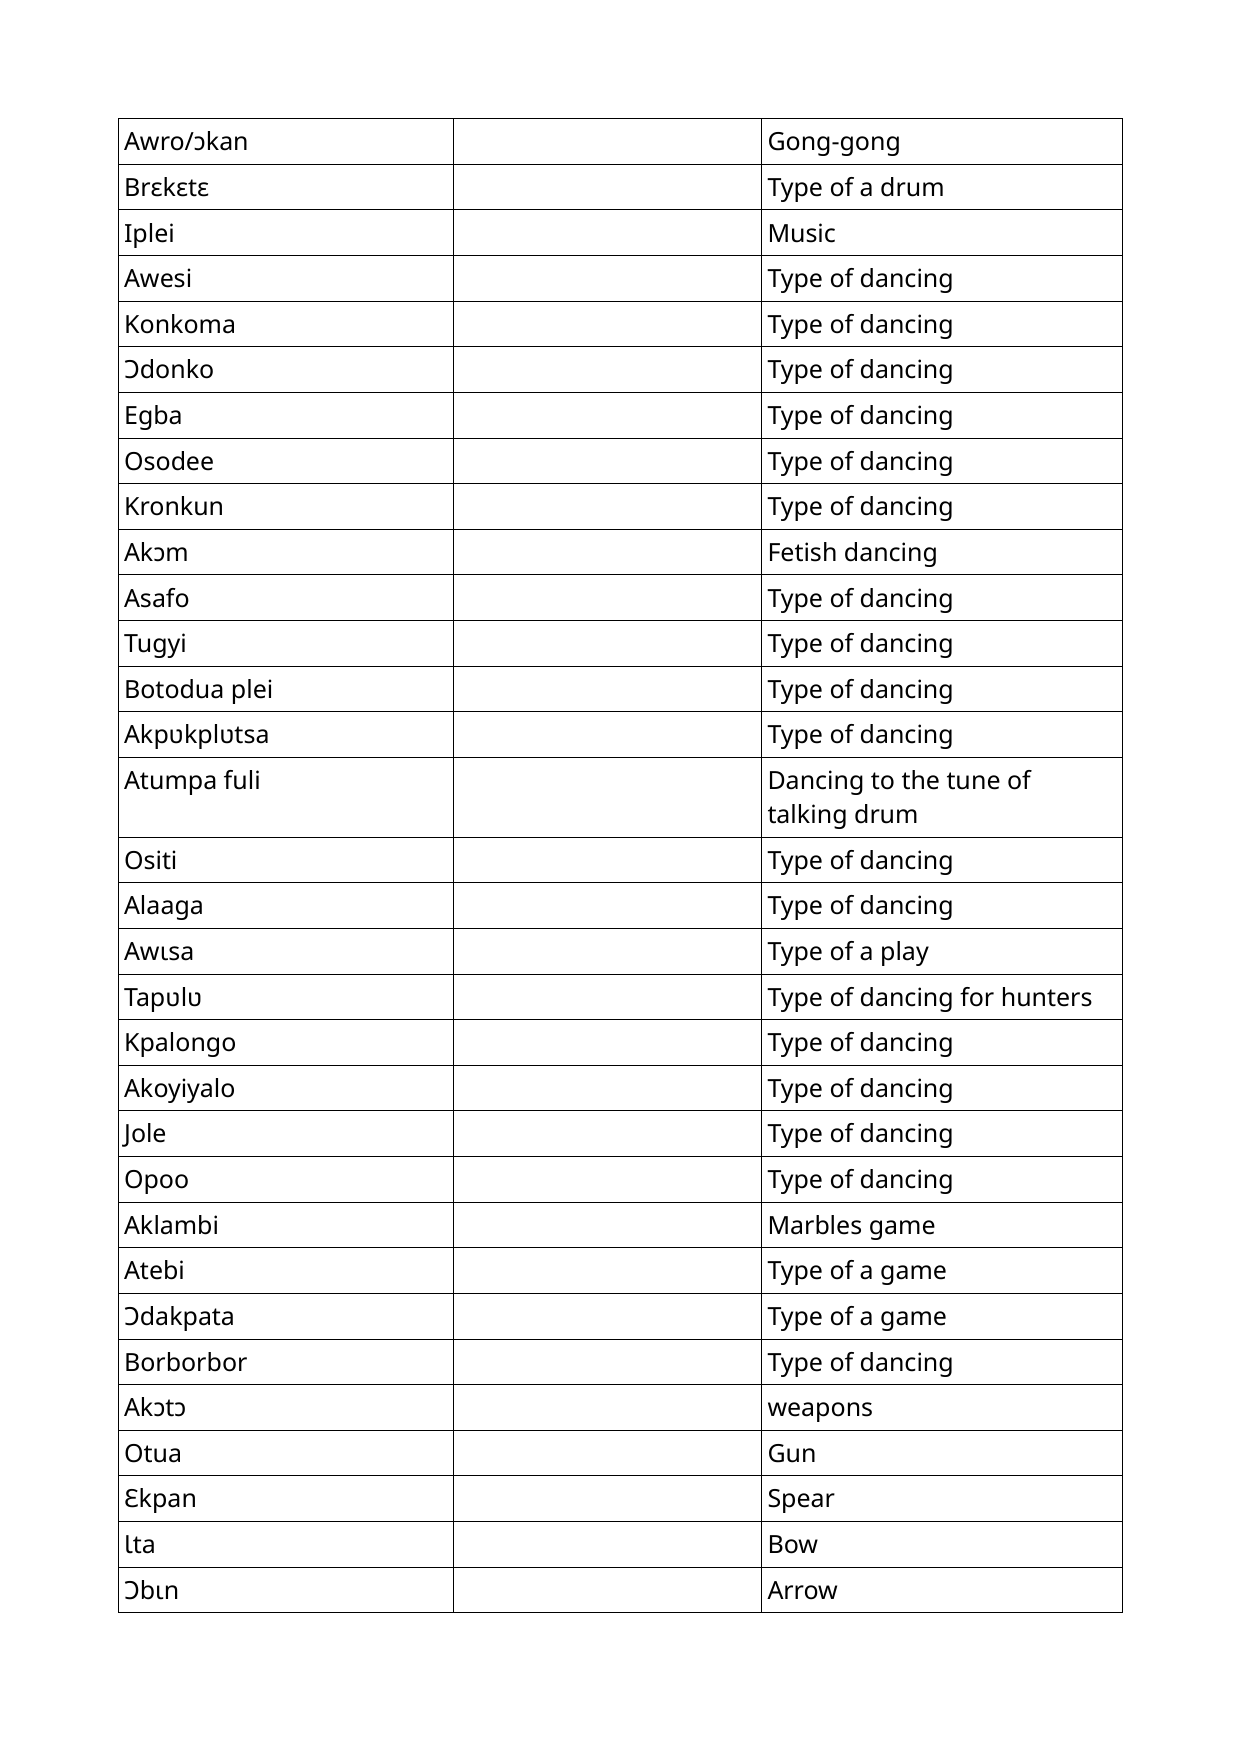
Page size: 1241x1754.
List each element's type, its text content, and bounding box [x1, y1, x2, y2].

table_cell [454, 1111, 761, 1156]
table_cell Akoyiyalo [119, 1066, 453, 1110]
table_cell Brɛkɛtɛ [119, 165, 453, 209]
table_cell Jole [119, 1111, 453, 1156]
table_cell Type of dancing [762, 883, 1122, 928]
table_cell [454, 621, 761, 666]
table_cell [454, 1066, 761, 1110]
table_cell [454, 1476, 761, 1521]
table_cell Aklambi [119, 1203, 453, 1247]
table_cell Music [762, 210, 1122, 255]
table_cell Gun [762, 1431, 1122, 1475]
table_cell Ɔdakpata [119, 1294, 453, 1338]
table_cell [454, 712, 761, 757]
table_cell Type of dancing [762, 302, 1122, 346]
table_cell [454, 1431, 761, 1475]
table_cell Ɩta [119, 1522, 453, 1567]
table_cell Type of a drum [762, 165, 1122, 209]
table_cell [454, 1203, 761, 1247]
table_cell Type of dancing for hunters [762, 975, 1122, 1019]
table_cell Akɔm [119, 530, 453, 574]
table_cell Kronkun [119, 484, 453, 529]
table_cell Awro/ɔkan [119, 119, 453, 164]
table_cell Type of dancing [762, 838, 1122, 882]
table_cell [454, 256, 761, 301]
table_cell [454, 302, 761, 346]
table_cell [454, 838, 761, 882]
table_cell Type of a game [762, 1248, 1122, 1293]
table_cell Arrow [762, 1568, 1122, 1612]
table_cell [454, 439, 761, 483]
table_cell Type of dancing [762, 347, 1122, 392]
table_cell Ɔbɩn [119, 1568, 453, 1612]
table_cell [454, 530, 761, 574]
table_cell [454, 758, 761, 837]
table_cell Akɔtɔ [119, 1385, 453, 1430]
table_cell Tugyi [119, 621, 453, 666]
table_cell Type of dancing [762, 484, 1122, 529]
table_cell Bow [762, 1522, 1122, 1567]
table_cell Type of dancing [762, 1157, 1122, 1202]
table_cell Type of dancing [762, 393, 1122, 437]
table_cell Botodua plei [119, 667, 453, 711]
table_cell Type of dancing [762, 1066, 1122, 1110]
table_cell Dancing to the tune of talking drum [762, 758, 1122, 837]
table_cell [454, 1157, 761, 1202]
table_cell Type of dancing [762, 667, 1122, 711]
table_cell Egba [119, 393, 453, 437]
table_cell Asafo [119, 575, 453, 620]
table_cell [454, 667, 761, 711]
table_cell Awesi [119, 256, 453, 301]
table_cell Ɔdonko [119, 347, 453, 392]
table_cell Type of dancing [762, 621, 1122, 666]
table_cell Type of dancing [762, 575, 1122, 620]
table_cell Alaaga [119, 883, 453, 928]
table_cell [454, 1340, 761, 1384]
table_cell [454, 883, 761, 928]
table_cell Fetish dancing [762, 530, 1122, 574]
table_cell Type of dancing [762, 1340, 1122, 1384]
table_cell Iplei [119, 210, 453, 255]
table_cell Gong-gong [762, 119, 1122, 164]
table_cell Osodee [119, 439, 453, 483]
table_cell Type of dancing [762, 439, 1122, 483]
table_cell Type of dancing [762, 712, 1122, 757]
table_cell [454, 929, 761, 973]
table_cell Kpalongo [119, 1020, 453, 1065]
table_cell [454, 484, 761, 529]
table_cell [454, 210, 761, 255]
table_cell [454, 347, 761, 392]
table_cell Ositi [119, 838, 453, 882]
table_cell Type of dancing [762, 256, 1122, 301]
table_cell Awɩsa [119, 929, 453, 973]
table_cell [454, 1020, 761, 1065]
table_cell Ɛkpan [119, 1476, 453, 1521]
table_cell Otua [119, 1431, 453, 1475]
table_cell [454, 119, 761, 164]
table_cell [454, 975, 761, 1019]
table_cell Marbles game [762, 1203, 1122, 1247]
table_cell Type of dancing [762, 1111, 1122, 1156]
table_cell Borborbor [119, 1340, 453, 1384]
table_cell Type of dancing [762, 1020, 1122, 1065]
table_cell [454, 1294, 761, 1338]
table_cell [454, 1522, 761, 1567]
table_cell [454, 1248, 761, 1293]
table_cell [454, 1568, 761, 1612]
table_cell Atebi [119, 1248, 453, 1293]
table_cell Konkoma [119, 302, 453, 346]
table_cell Atumpa fuli [119, 758, 453, 837]
table_cell Type of a play [762, 929, 1122, 973]
table_cell Type of a game [762, 1294, 1122, 1338]
table_cell [454, 165, 761, 209]
table_cell Spear [762, 1476, 1122, 1521]
table_cell Akpʋkplʋtsa [119, 712, 453, 757]
table_cell [454, 575, 761, 620]
table_cell Opoo [119, 1157, 453, 1202]
table_cell [454, 393, 761, 437]
table_cell weapons [762, 1385, 1122, 1430]
table_cell Tapʋlʋ [119, 975, 453, 1019]
table_cell [454, 1385, 761, 1430]
